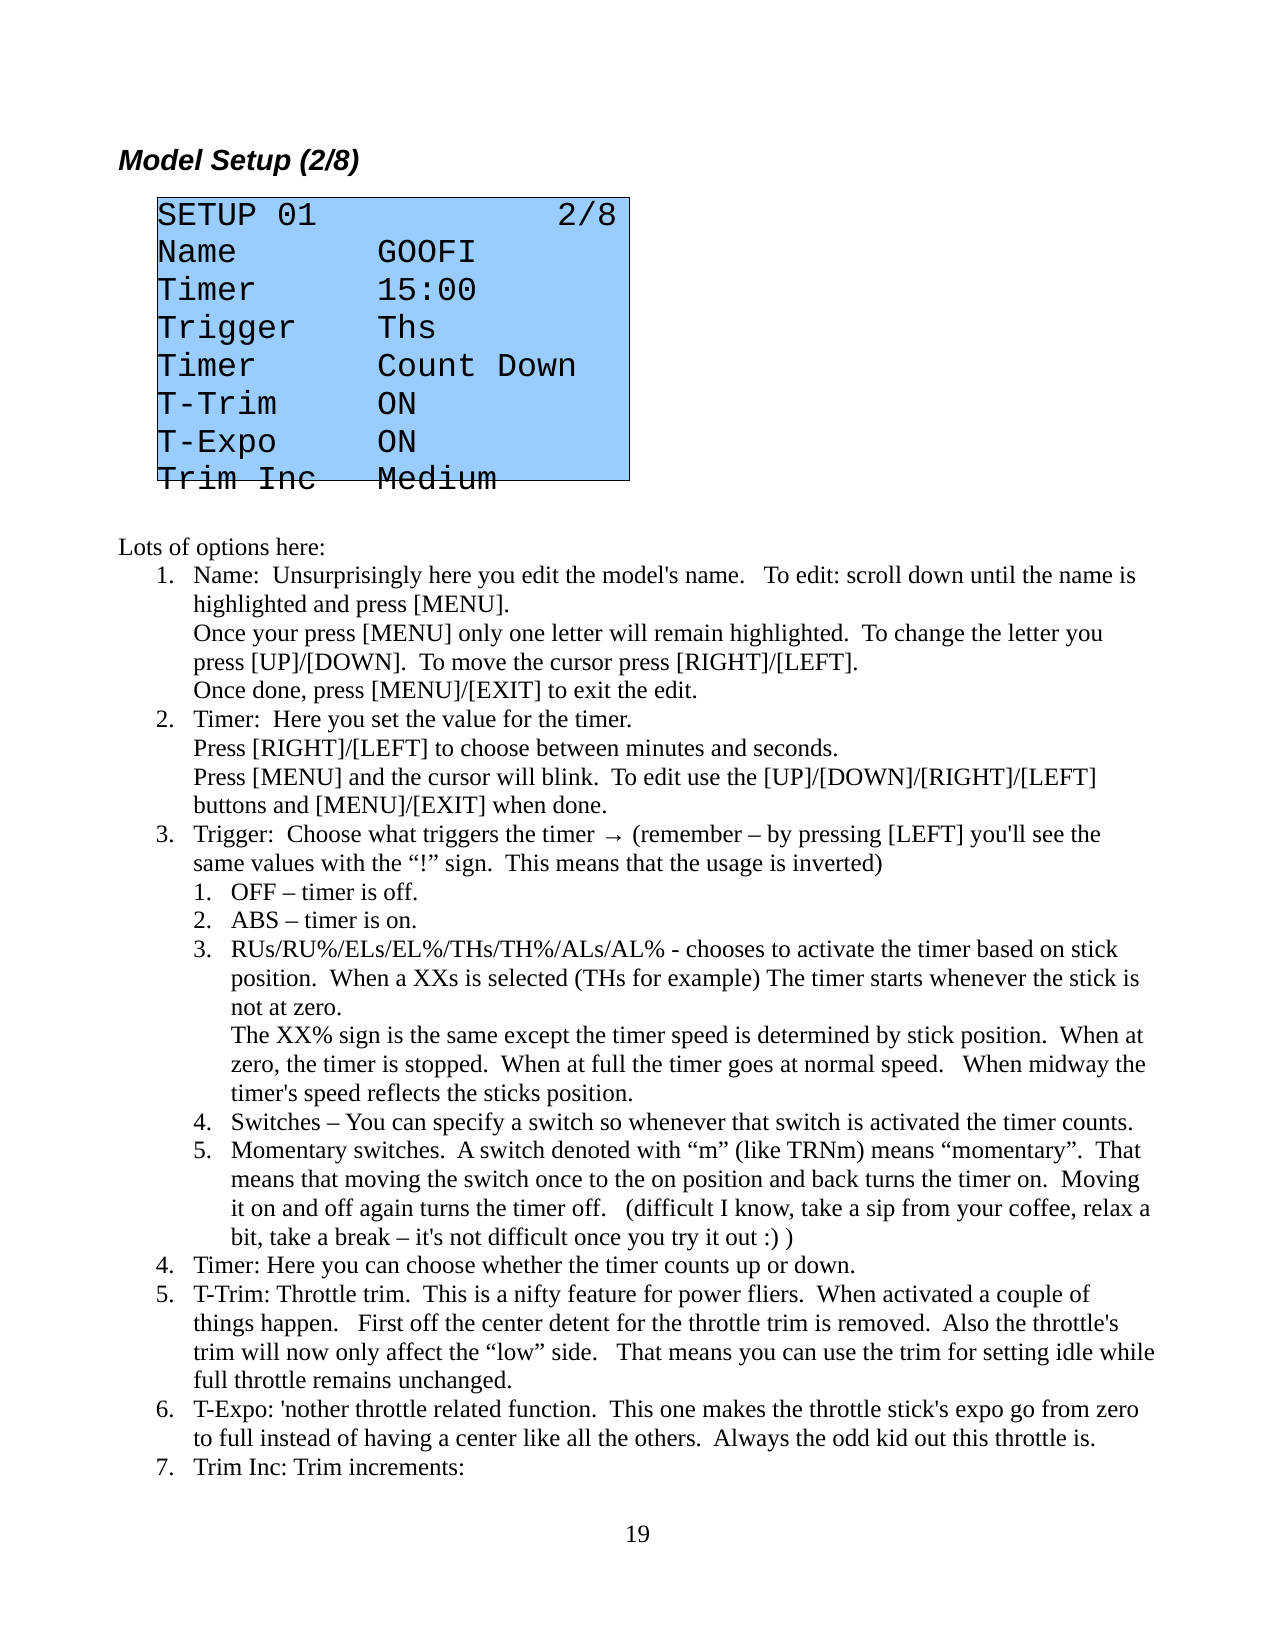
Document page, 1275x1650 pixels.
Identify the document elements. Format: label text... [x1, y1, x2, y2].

text Lots of options here: [118, 532, 1157, 560]
list Switches – You can specify a switch so whenever that switch is activated the timer counts. [193, 1107, 1157, 1135]
list Trim Inc: Trim increments: [156, 1452, 1157, 1480]
list Trigger: Choose what triggers the timer → (remember – by pressing [LEFT] you'll see the same values with the “!” sign. This means that the usage is inverted) [156, 819, 1157, 877]
list T-Trim: Throttle trim. This is a nifty feature for power fliers. When activated a couple of things happen. First off the center detent for the throttle trim is removed. Also the throttle's trim will now only affect the “low” side. That means you can use the trim for setting idle while full throttle remains unchanged. [156, 1279, 1157, 1394]
subtitle Model Setup (2/8) [118, 143, 1157, 177]
list OFF – timer is off. [193, 877, 1157, 905]
list ABS – timer is on. [193, 905, 1157, 934]
list Name: Unsurprisingly here you edit the model's name. To edit: scroll down until the name is highlighted and press [MENU]. Once your press [MENU] only one letter will remain highlighted. To change the letter you press [UP]/[DOWN]. To move the cursor press [RIGHT]/[LEFT]. Once done, press [MENU]/[EXIT] to exit the edit. [156, 560, 1157, 704]
list Timer: Here you set the value for the timer. Press [RIGHT]/[LEFT] to choose between minutes and seconds. Press [MENU] and the cursor will blink. To edit use the [UP]/[DOWN]/[RIGHT]/[LEFT] buttons and [MENU]/[EXIT] when done. [156, 704, 1157, 819]
list RUs/RU%/ELs/EL%/THs/TH%/ALs/AL% - chooses to activate the timer based on stick position. When a XXs is selected (THs for example) The timer starts whenever the stick is not at zero. The XX% sign is the same except the timer speed is determined by stick position. When at zero, the timer is stopped. When at full the timer goes at normal speed. When midway the timer's speed reflects the sticks position. [193, 934, 1157, 1107]
list Momentary switches. A switch denoted with “m” (like TRNm) means “momentary”. That means that moving the switch once to the on position and back turns the timer on. Moving it on and off again turns the timer off. (difficult I know, take a sip from your coffee, relax a bit, take a break – it's not difficult once you try it out :) ) [193, 1135, 1157, 1250]
list Timer: Here you can choose whether the timer counts up or down. [156, 1250, 1157, 1279]
list T-Expo: 'nother throttle related function. This one makes the throttle stick's expo go from zero to full instead of having a center like all the others. Always the odd kid out this throttle is. [156, 1394, 1157, 1452]
